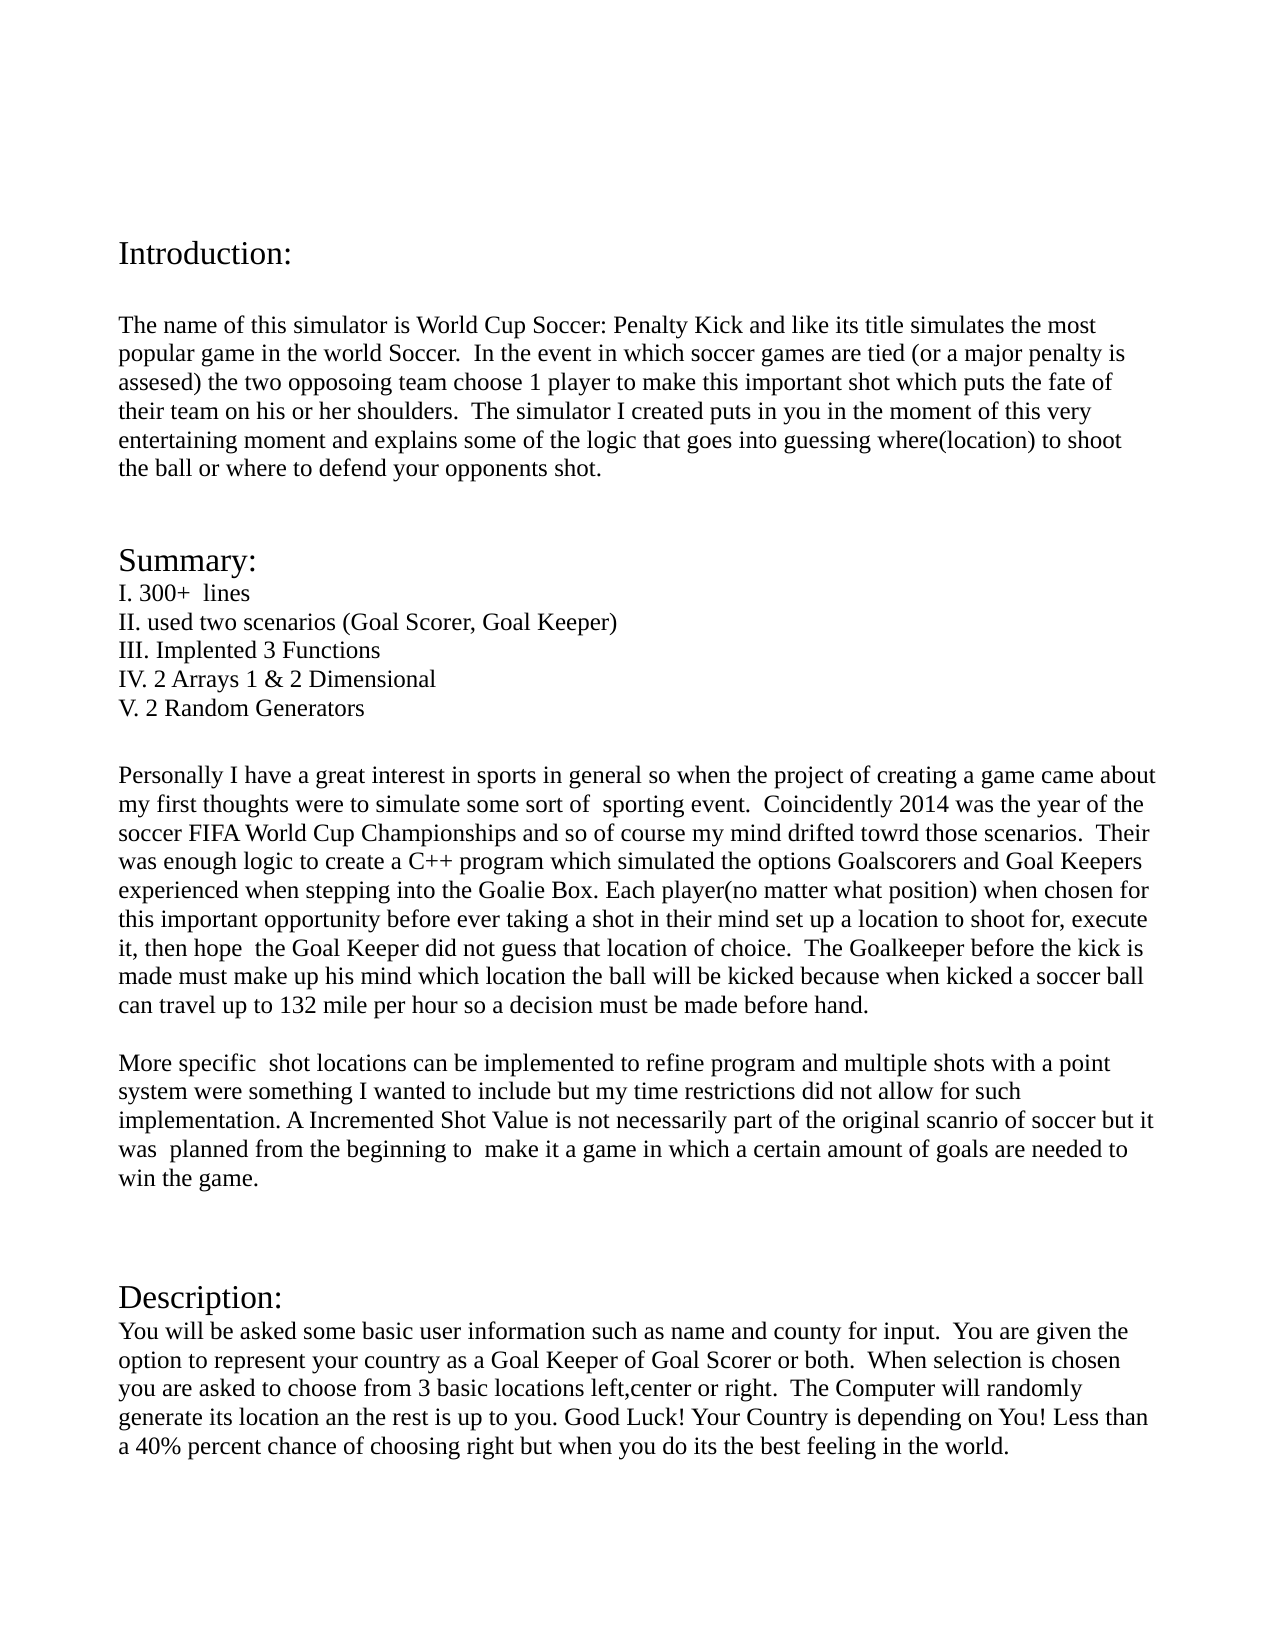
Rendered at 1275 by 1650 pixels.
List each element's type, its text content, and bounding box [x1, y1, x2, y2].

text You will be asked some basic user information such as name and county for input. You are given the option to represent your country as a Goal Keeper of Goal Scorer or both. When selection is chosen you are asked to choose from 3 basic locations left,center or right. The Computer will randomly generate its location an the rest is up to you. Good Luck! Your Country is depending on You! Less than a 40% percent chance of choosing right but when you do its the best feeling in the world. [118, 1316, 1157, 1460]
text Introduction: [118, 233, 1157, 271]
text III. Implented 3 Functions [118, 636, 1157, 664]
text The name of this simulator is World Cup Soccer: Penalty Kick and like its title simulates the most popular game in the world Soccer. In the event in which soccer games are tied (or a major penalty is assesed) the two opposoing team choose 1 player to make this important shot which puts the fate of their team on his or her shoulders. The simulator I created puts in you in the moment of this very entertaining moment and explains some of the logic that goes into guessing where(location) to shoot the ball or where to defend your opponents shot. [118, 310, 1157, 482]
text Personally I have a great interest in sports in general so when the project of creating a game came about my first thoughts were to simulate some sort of sporting event. Coincidently 2014 was the year of the soccer FIFA World Cup Championships and so of course my mind drifted towrd those scenarios. Their was enough logic to create a C++ program which simulated the options Goalscorers and Goal Keepers experienced when stepping into the Goalie Box. Each player(no matter what position) when chosen for this important opportunity before ever taking a shot in their mind set up a location to shoot for, execute it, then hope the Goal Keeper did not guess that location of choice. The Goalkeeper before the kick is made must make up his mind which location the ball will be kicked because when kicked a soccer ball can travel up to 132 mile per hour so a decision must be made before hand. [118, 760, 1157, 1019]
text More specific shot locations can be implemented to refine program and multiple shots with a point system were something I wanted to include but my time restrictions did not allow for such implementation. A Incremented Shot Value is not necessarily part of the original scanrio of soccer but it was planned from the beginning to make it a game in which a certain amount of goals are needed to win the game. [118, 1048, 1157, 1191]
text I. 300+ lines [118, 578, 1157, 607]
text V. 2 Random Generators [118, 693, 1157, 722]
text Description: [118, 1278, 1157, 1316]
text IV. 2 Arrays 1 & 2 Dimensional [118, 664, 1157, 693]
text II. used two scenarios (Goal Scorer, Goal Keeper) [118, 607, 1157, 636]
text Summary: [118, 540, 1157, 578]
